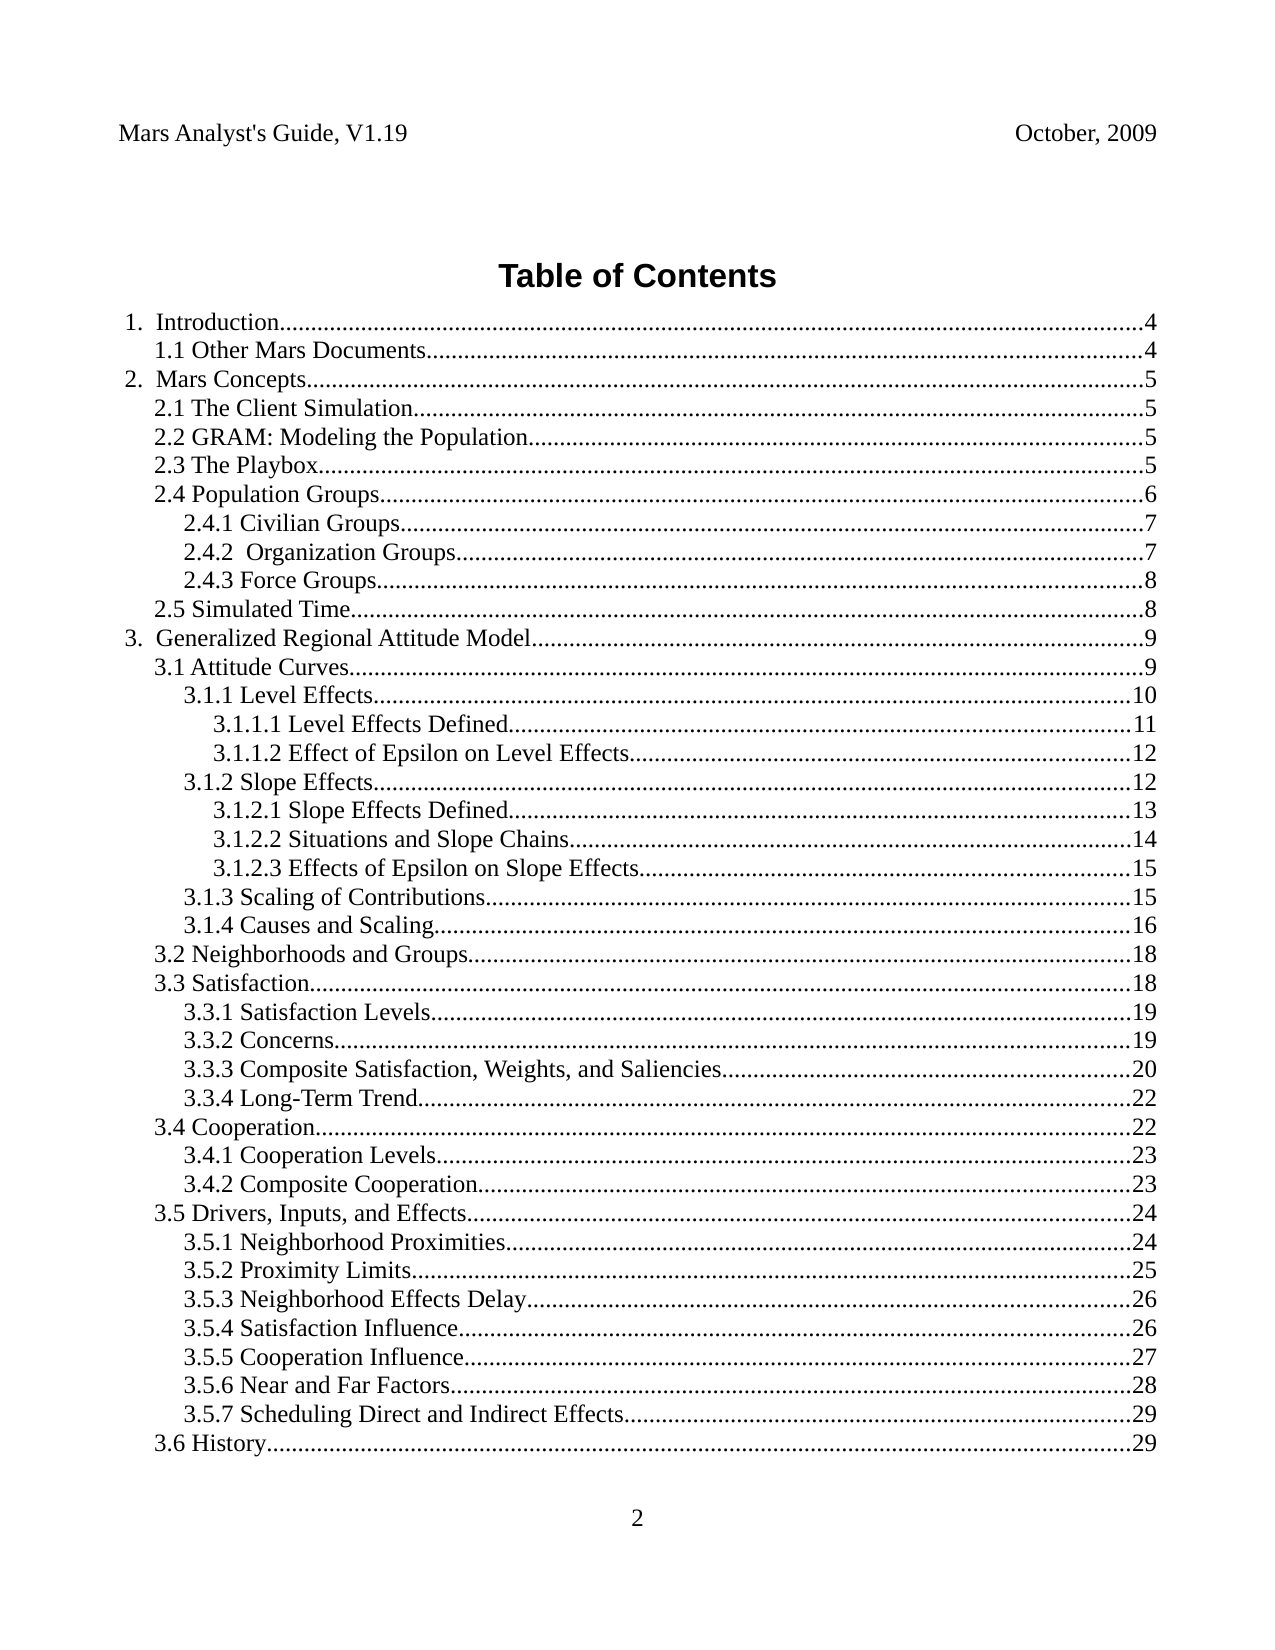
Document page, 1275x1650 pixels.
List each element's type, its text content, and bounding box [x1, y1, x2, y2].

text 3.4 Cooperation 22 [148, 1112, 1157, 1140]
text 3.1.1.2 Effect of Epsilon on Level Effects 12 [207, 738, 1157, 767]
text 3.1.3 Scaling of Contributions 15 [177, 882, 1157, 910]
text 3. Generalized Regional Attitude Model 9 [118, 623, 1157, 652]
text 2.2 GRAM: Modeling the Population 5 [148, 422, 1157, 450]
text 2.4.2 Organization Groups 7 [177, 537, 1157, 565]
text 3.3 Satisfaction 18 [148, 968, 1157, 997]
text 3.1.4 Causes and Scaling 16 [177, 910, 1157, 939]
text 2.4.1 Civilian Groups 7 [177, 508, 1157, 537]
text 2.5 Simulated Time 8 [148, 594, 1157, 623]
text 3.5.2 Proximity Limits 25 [177, 1255, 1157, 1284]
text 3.3.2 Concerns 19 [177, 1025, 1157, 1054]
text 3.6 History 29 [148, 1428, 1157, 1457]
text 3.5.1 Neighborhood Proximities 24 [177, 1227, 1157, 1255]
text 3.2 Neighborhoods and Groups 18 [148, 939, 1157, 968]
text 2.3 The Playbox 5 [148, 450, 1157, 479]
text 3.1.2.1 Slope Effects Defined 13 [207, 795, 1157, 824]
text 3.1 Attitude Curves 9 [148, 652, 1157, 680]
text 3.5.3 Neighborhood Effects Delay 26 [177, 1284, 1157, 1313]
text 3.3.3 Composite Satisfaction, Weights, and Saliencies 20 [177, 1054, 1157, 1083]
text 3.1.2 Slope Effects 12 [177, 767, 1157, 795]
subtitle Table of Contents [118, 256, 1157, 294]
text 3.1.2.2 Situations and Slope Chains 14 [207, 824, 1157, 853]
text 3.5.5 Cooperation Influence 27 [177, 1342, 1157, 1370]
text 2. Mars Concepts 5 [118, 364, 1157, 393]
text 1. Introduction 4 [118, 307, 1157, 335]
text 3.3.4 Long-Term Trend 22 [177, 1083, 1157, 1112]
text 3.3.1 Satisfaction Levels 19 [177, 997, 1157, 1025]
text 3.5.4 Satisfaction Influence 26 [177, 1313, 1157, 1342]
text 2.4 Population Groups 6 [148, 479, 1157, 508]
text 3.5.7 Scheduling Direct and Indirect Effects 29 [177, 1399, 1157, 1428]
text 3.4.2 Composite Cooperation 23 [177, 1169, 1157, 1198]
text 3.1.1.1 Level Effects Defined 11 [207, 709, 1157, 738]
text 3.5 Drivers, Inputs, and Effects 24 [148, 1198, 1157, 1227]
text 1.1 Other Mars Documents 4 [148, 335, 1157, 364]
text 3.1.1 Level Effects 10 [177, 680, 1157, 709]
text 3.1.2.3 Effects of Epsilon on Slope Effects 15 [207, 853, 1157, 882]
text 3.5.6 Near and Far Factors 28 [177, 1370, 1157, 1399]
text 2.1 The Client Simulation 5 [148, 393, 1157, 422]
text 2.4.3 Force Groups 8 [177, 565, 1157, 594]
text 3.4.1 Cooperation Levels 23 [177, 1140, 1157, 1169]
